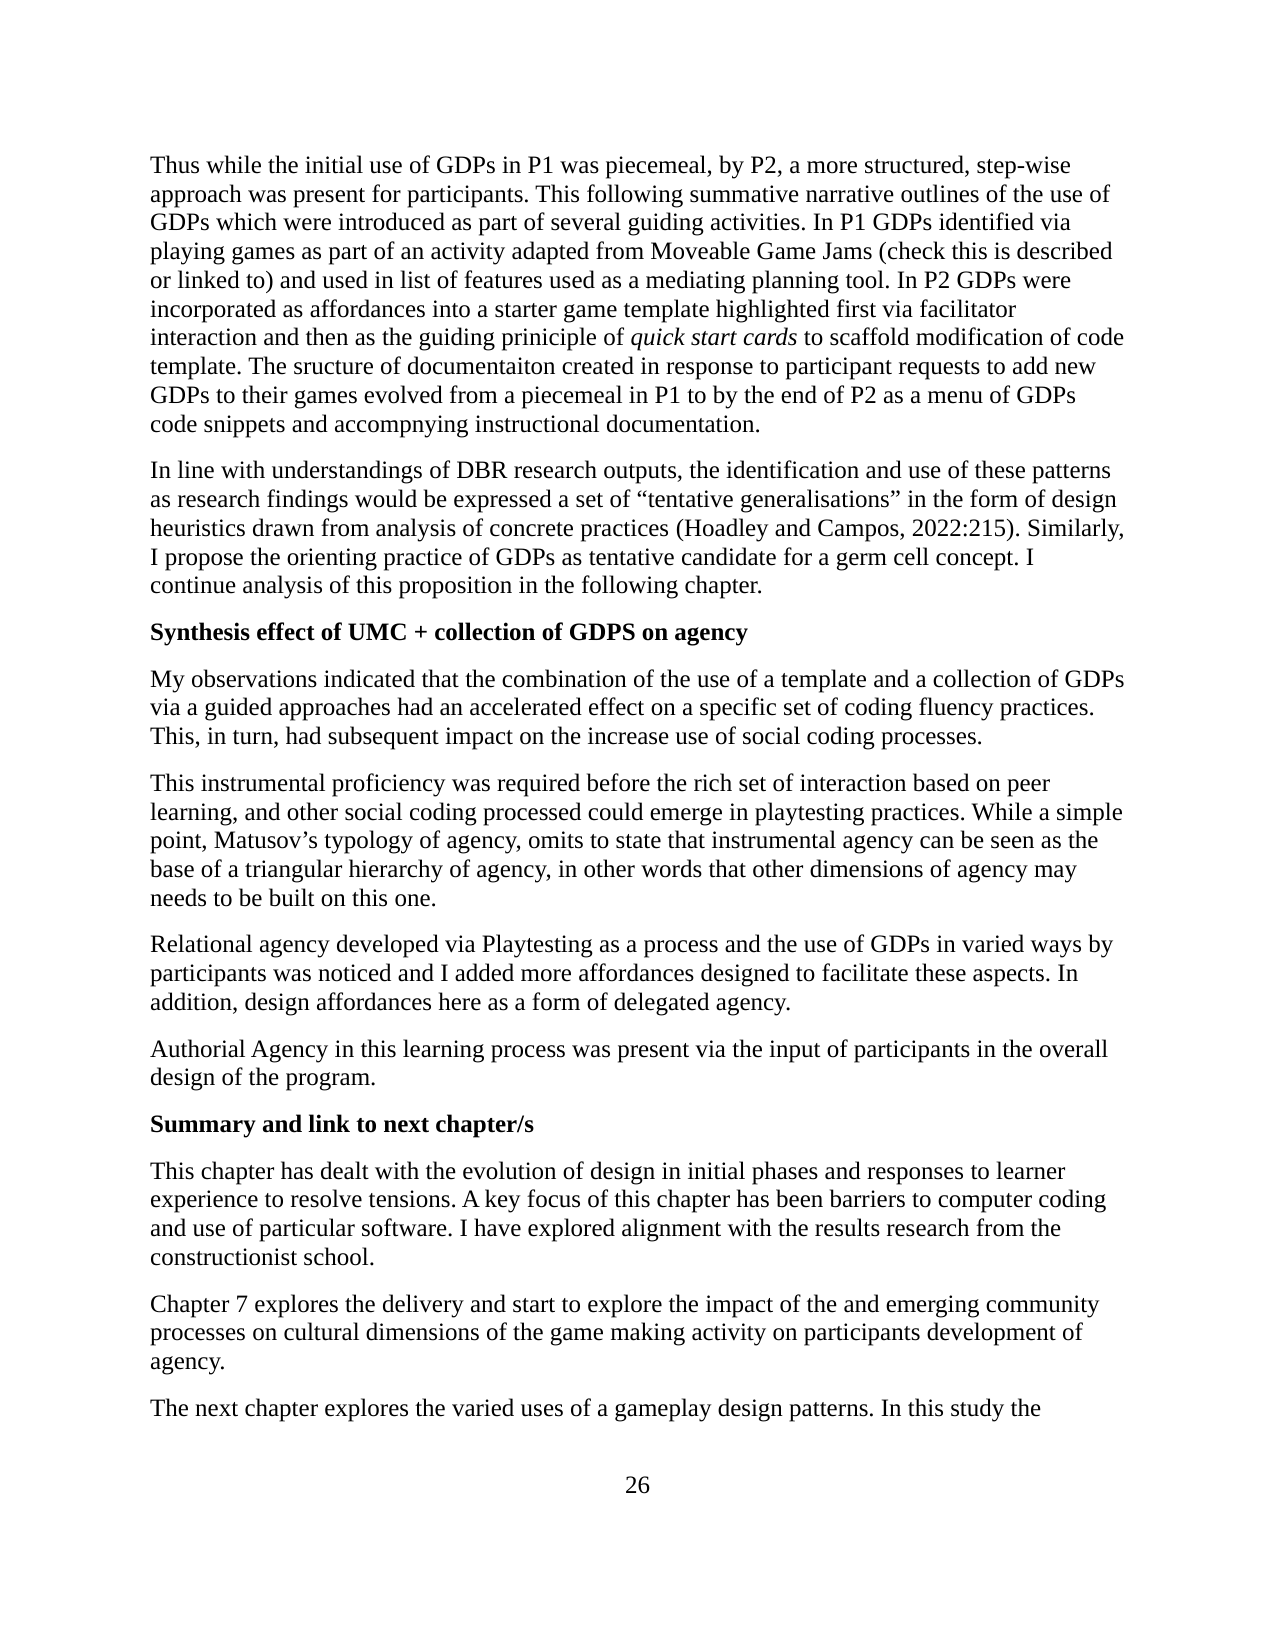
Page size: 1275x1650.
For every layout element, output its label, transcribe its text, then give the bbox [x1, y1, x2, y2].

text This instrumental proficiency was required before the rich set of interaction based on peer learning, and other social coding processed could emerge in playtesting practices. While a simple point, Matusov’s typology of agency, omits to state that instrumental agency can be seen as the base of a triangular hierarchy of agency, in other words that other dimensions of agency may needs to be built on this one. [150, 768, 1125, 912]
text Relational agency developed via Playtesting as a process and the use of GDPs in varied ways by participants was noticed and I added more affordances designed to facilitate these aspects. In addition, design affordances here as a form of delegated agency. [150, 929, 1125, 1016]
text Summary and link to next chapter/s [150, 1109, 1125, 1138]
text Authorial Agency in this learning process was present via the input of participants in the overall design of the program. [150, 1034, 1125, 1091]
text Thus while the initial use of GDPs in P1 was piecemeal, by P2, a more structured, step-wise approach was present for participants. This following summative narrative outlines of the use of GDPs which were introduced as part of several guiding activities. In P1 GDPs identified via playing games as part of an activity adapted from Moveable Game Jams (check this is described or linked to) and used in list of features used as a mediating planning tool. In P2 GDPs were incorporated as affordances into a starter game template highlighted first via facilitator interaction and then as the guiding priniciple of quick start cards to scaffold modification of code template. The sructure of documentaiton created in response to participant requests to add new GDPs to their games evolved from a piecemeal in P1 to by the end of P2 as a menu of GDPs code snippets and accompnying instructional documentation. [150, 150, 1125, 437]
text Chapter 7 explores the delivery and start to explore the impact of the and emerging community processes on cultural dimensions of the game making activity on participants development of agency. [150, 1289, 1125, 1375]
text This chapter has dealt with the evolution of design in initial phases and responses to learner experience to resolve tensions. A key focus of this chapter has been barriers to computer coding and use of particular software. I have explored alignment with the results research from the constructionist school. [150, 1156, 1125, 1271]
text Synthesis effect of UMC + collection of GDPS on agency [150, 617, 1125, 646]
text My observations indicated that the combination of the use of a template and a collection of GDPs via a guided approaches had an accelerated effect on a specific set of coding fluency practices. This, in turn, had subsequent impact on the increase use of social coding processes. [150, 664, 1125, 750]
text The next chapter explores the varied uses of a gameplay design patterns. In this study the [150, 1393, 1125, 1422]
text In line with understandings of DBR research outputs, the identification and use of these patterns as research findings would be expressed a set of “tentative generalisations” in the form of design heuristics drawn from analysis of concrete practices (Hoadley and Campos, 2022:215). Similarly, I propose the orienting practice of GDPs as tentative candidate for a germ cell concept. I continue analysis of this proposition in the following chapter. [150, 455, 1125, 599]
